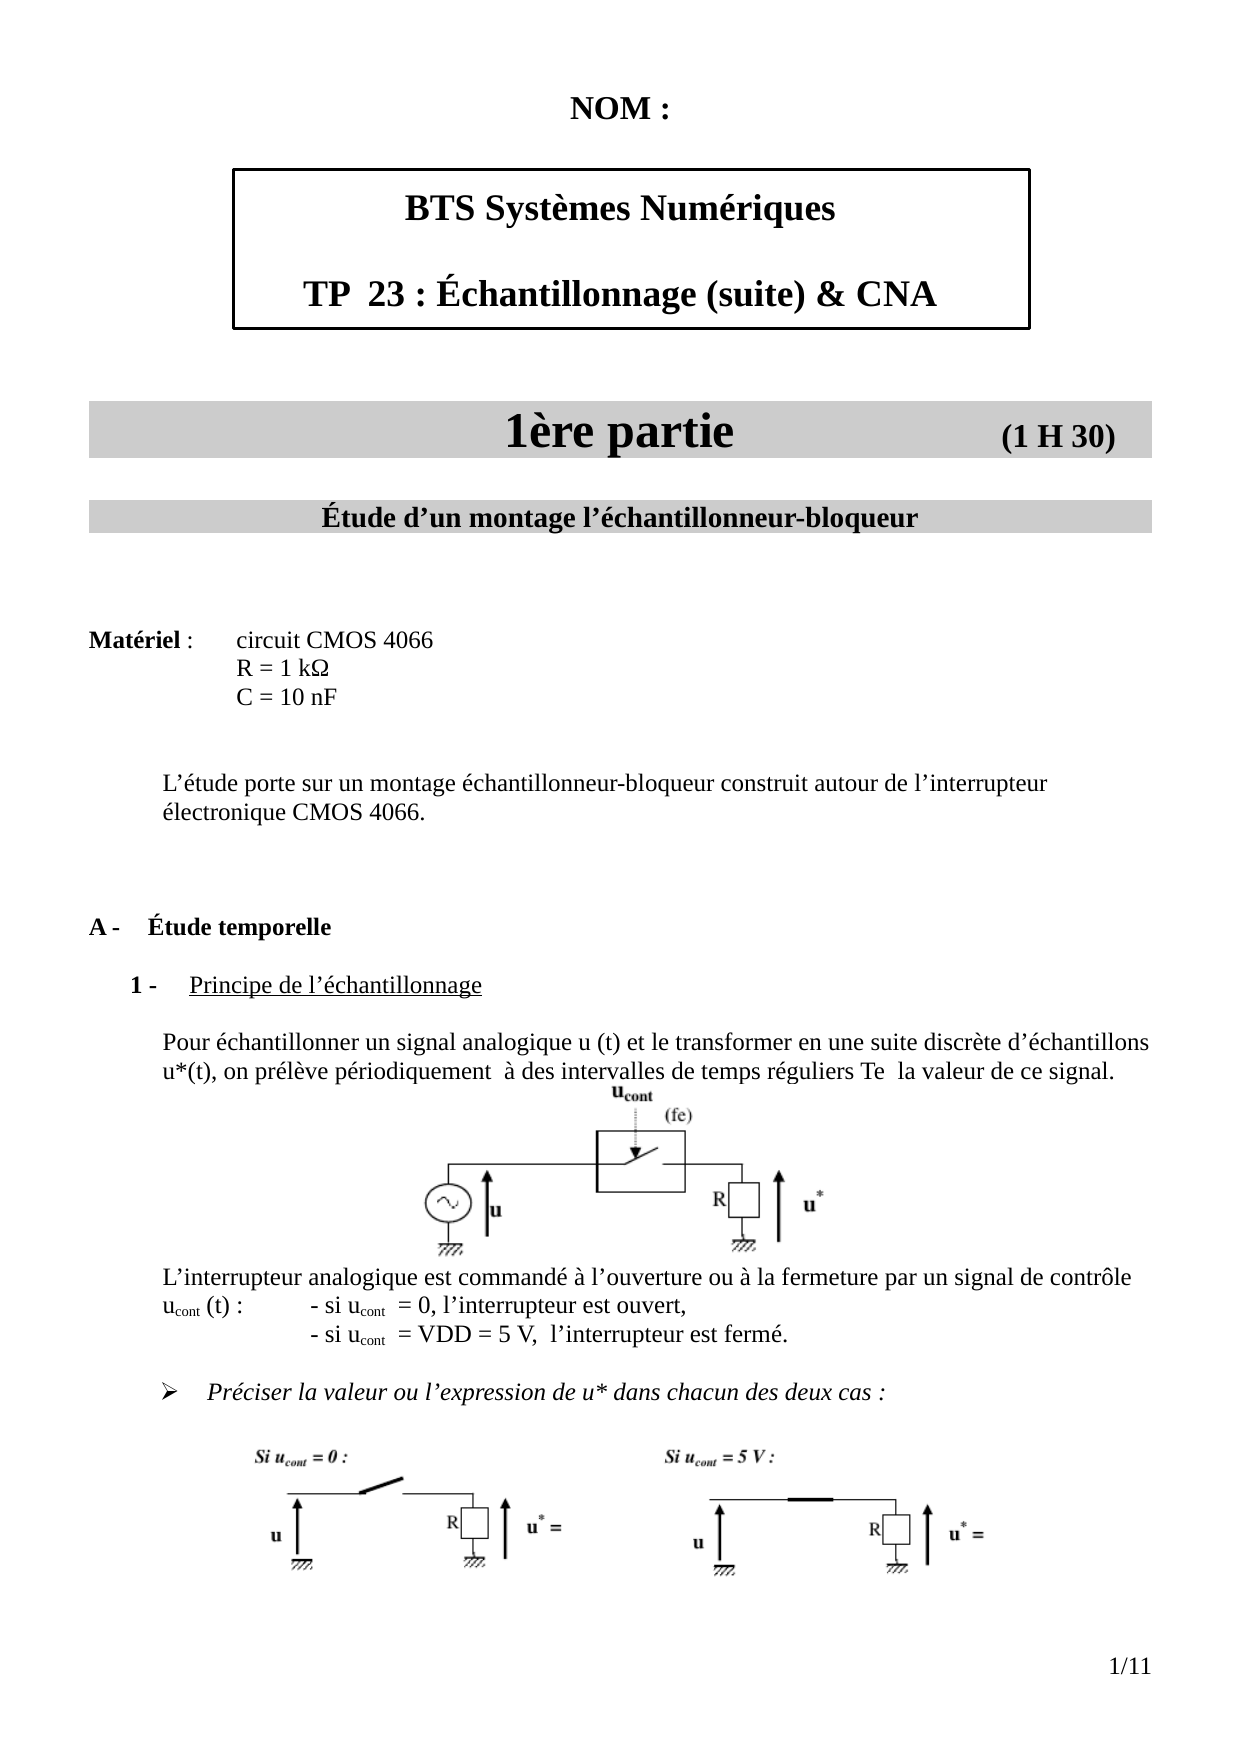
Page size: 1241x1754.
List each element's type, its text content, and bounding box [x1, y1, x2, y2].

text [1031, 185, 1152, 228]
text BTS Systèmes Numériques [235, 185, 1028, 228]
text TP 23 : Échantillonnage (suite) & CNA [235, 271, 1028, 314]
list 1ère partie (1 H 30) [89, 401, 1152, 458]
picture [395, 1084, 845, 1262]
picture [226, 1417, 1088, 1613]
text [89, 271, 232, 314]
list Préciser la valeur ou l’expression de u* dans chacun des deux cas : [159, 1377, 1152, 1406]
text [1031, 271, 1152, 314]
text [89, 185, 232, 228]
text Matériel : circuit CMOS 4066 [89, 625, 1152, 653]
text C = 10 nF [89, 682, 1152, 711]
text Étude d’un montage l’échantillonneur-bloqueur [89, 500, 1152, 533]
text L’étude porte sur un montage échantillonneur-bloqueur construit autour de l’interrupteur électronique CMOS 4066. [162, 768, 1152, 826]
list Étude temporelle [89, 912, 1152, 941]
text - si ucont = VDD = 5 V, l’interrupteur est fermé. [162, 1319, 1152, 1348]
text L’interrupteur analogique est commandé à l’ouverture ou à la fermeture par un signal de contrôle ucont (t) : - si ucont = 0, l’interrupteur est ouvert, [162, 1085, 1152, 1319]
list Pour échantillonner un signal analogique u (t) et le transformer en une suite discrète d’échantillons u*(t), on prélève périodiquement à des intervalles de temps réguliers Te la valeur de ce signal. [162, 1027, 1152, 1085]
text R = 1 kΩ [89, 653, 1152, 682]
list Principe de l’échantillonnage [130, 970, 1152, 998]
